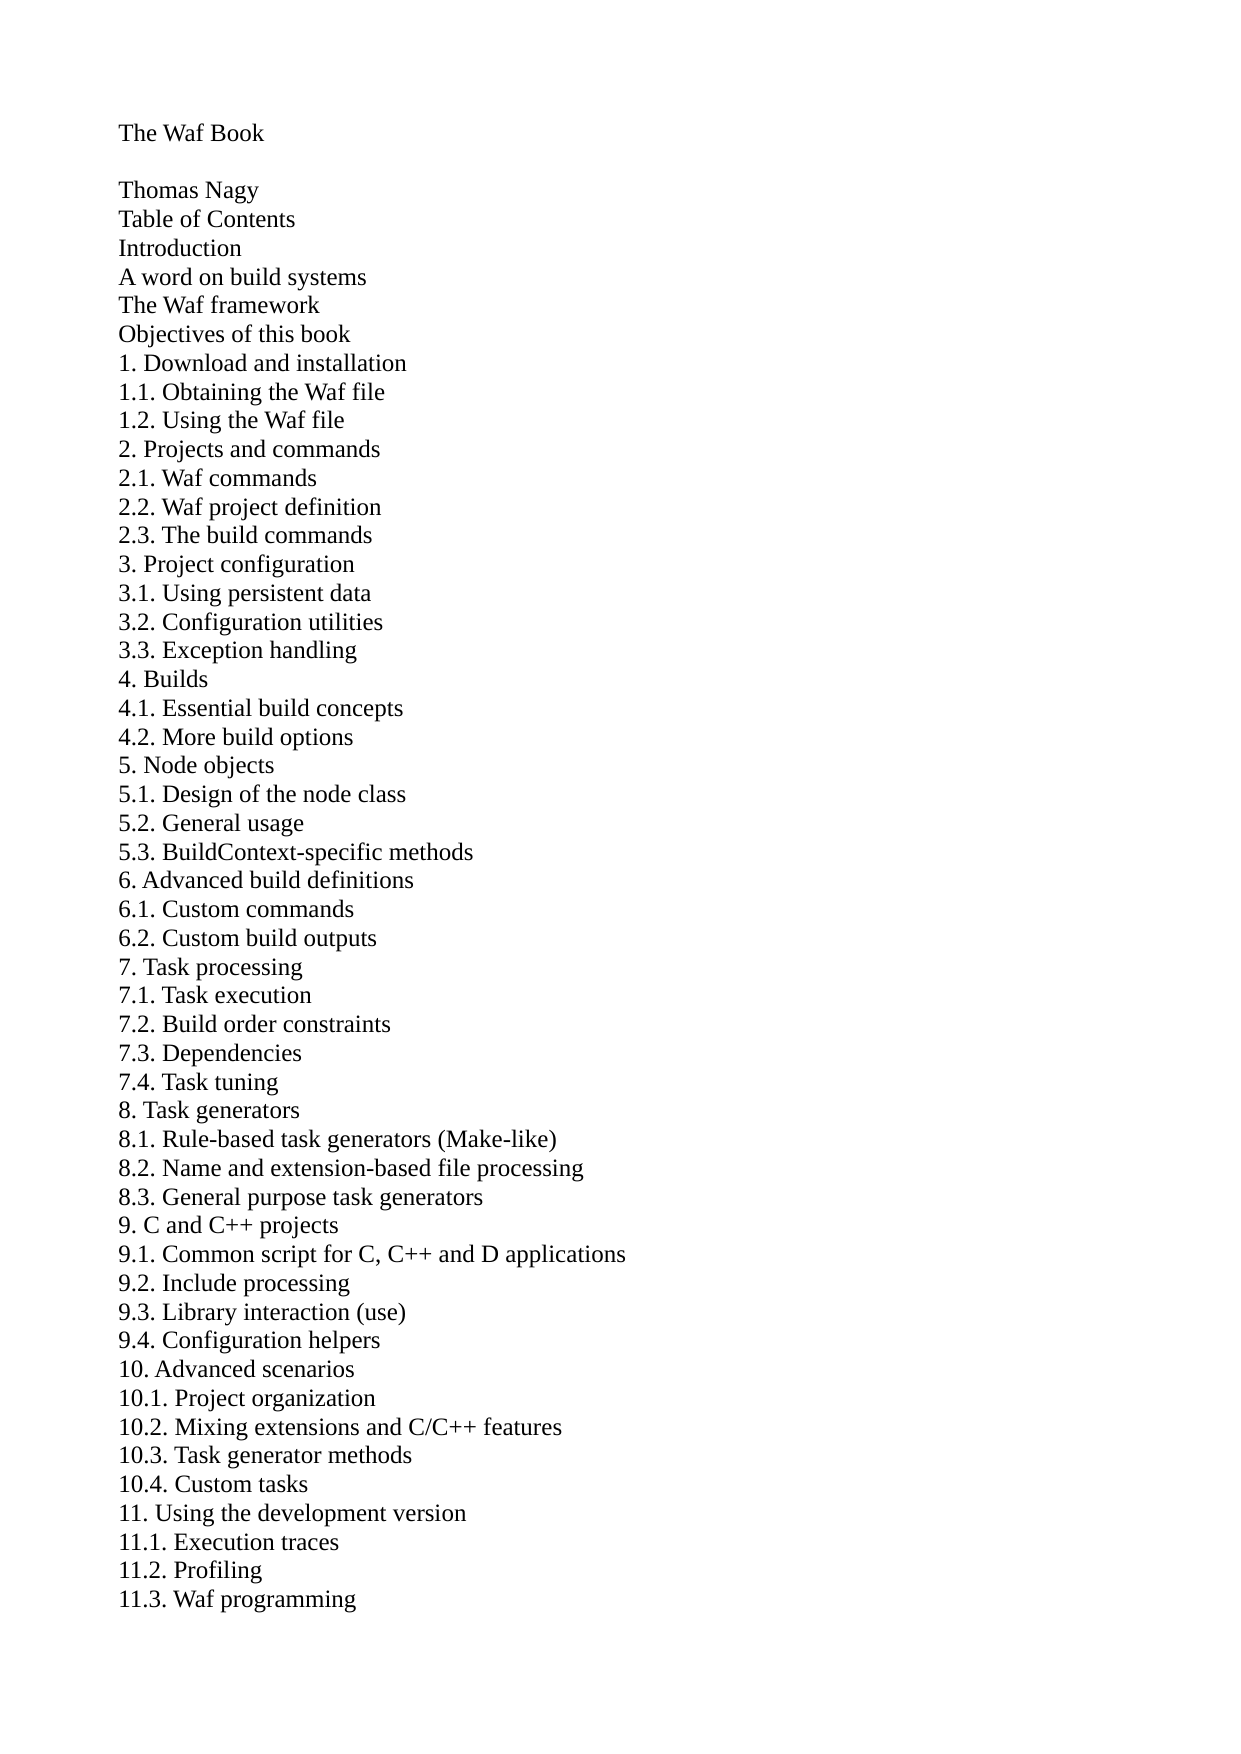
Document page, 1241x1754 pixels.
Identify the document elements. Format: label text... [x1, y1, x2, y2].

text 8.2. Name and extension-based file processing [118, 1153, 1122, 1182]
text Objectives of this book [118, 319, 1122, 348]
text 10.1. Project organization [118, 1383, 1122, 1412]
text 11.3. Waf programming [118, 1584, 1122, 1613]
text 11.2. Profiling [118, 1556, 1122, 1584]
text 8.1. Rule-based task generators (Make-like) [118, 1124, 1122, 1153]
text 7.2. Build order constraints [118, 1009, 1122, 1038]
text 5.2. General usage [118, 808, 1122, 837]
text 9. C and C++ projects [118, 1211, 1122, 1239]
text 10. Advanced scenarios [118, 1354, 1122, 1383]
text 2.3. The build commands [118, 521, 1122, 549]
text 1.2. Using the Waf file [118, 406, 1122, 434]
text Thomas Nagy [118, 176, 1122, 204]
text 7.4. Task tuning [118, 1067, 1122, 1096]
text 3.2. Configuration utilities [118, 607, 1122, 636]
text 7. Task processing [118, 952, 1122, 981]
text 1. Download and installation [118, 348, 1122, 377]
text 4.2. More build options [118, 722, 1122, 751]
text 9.4. Configuration helpers [118, 1326, 1122, 1354]
text 6. Advanced build definitions [118, 866, 1122, 894]
text 4. Builds [118, 664, 1122, 693]
text 5. Node objects [118, 751, 1122, 779]
text 5.3. BuildContext-specific methods [118, 837, 1122, 866]
text 11.1. Execution traces [118, 1527, 1122, 1556]
text 3.3. Exception handling [118, 636, 1122, 664]
text 6.2. Custom build outputs [118, 923, 1122, 952]
text 9.3. Library interaction (use) [118, 1297, 1122, 1326]
text 10.2. Mixing extensions and C/C++ features [118, 1412, 1122, 1441]
text 10.4. Custom tasks [118, 1469, 1122, 1498]
text 9.2. Include processing [118, 1268, 1122, 1297]
text 4.1. Essential build concepts [118, 693, 1122, 722]
text The Waf Book [118, 118, 1122, 147]
text 2.1. Waf commands [118, 463, 1122, 492]
text 2.2. Waf project definition [118, 492, 1122, 521]
text 6.1. Custom commands [118, 894, 1122, 923]
text 8.3. General purpose task generators [118, 1182, 1122, 1211]
text 11. Using the development version [118, 1498, 1122, 1527]
text 5.1. Design of the node class [118, 779, 1122, 808]
text 8. Task generators [118, 1096, 1122, 1124]
text Introduction [118, 233, 1122, 262]
text 1.1. Obtaining the Waf file [118, 377, 1122, 406]
text 10.3. Task generator methods [118, 1441, 1122, 1469]
text 9.1. Common script for C, C++ and D applications [118, 1239, 1122, 1268]
text Table of Contents [118, 204, 1122, 233]
text A word on build systems [118, 262, 1122, 291]
text 3.1. Using persistent data [118, 578, 1122, 607]
text The Waf framework [118, 291, 1122, 319]
text 7.3. Dependencies [118, 1038, 1122, 1067]
text 7.1. Task execution [118, 981, 1122, 1009]
text 2. Projects and commands [118, 434, 1122, 463]
text 3. Project configuration [118, 549, 1122, 578]
